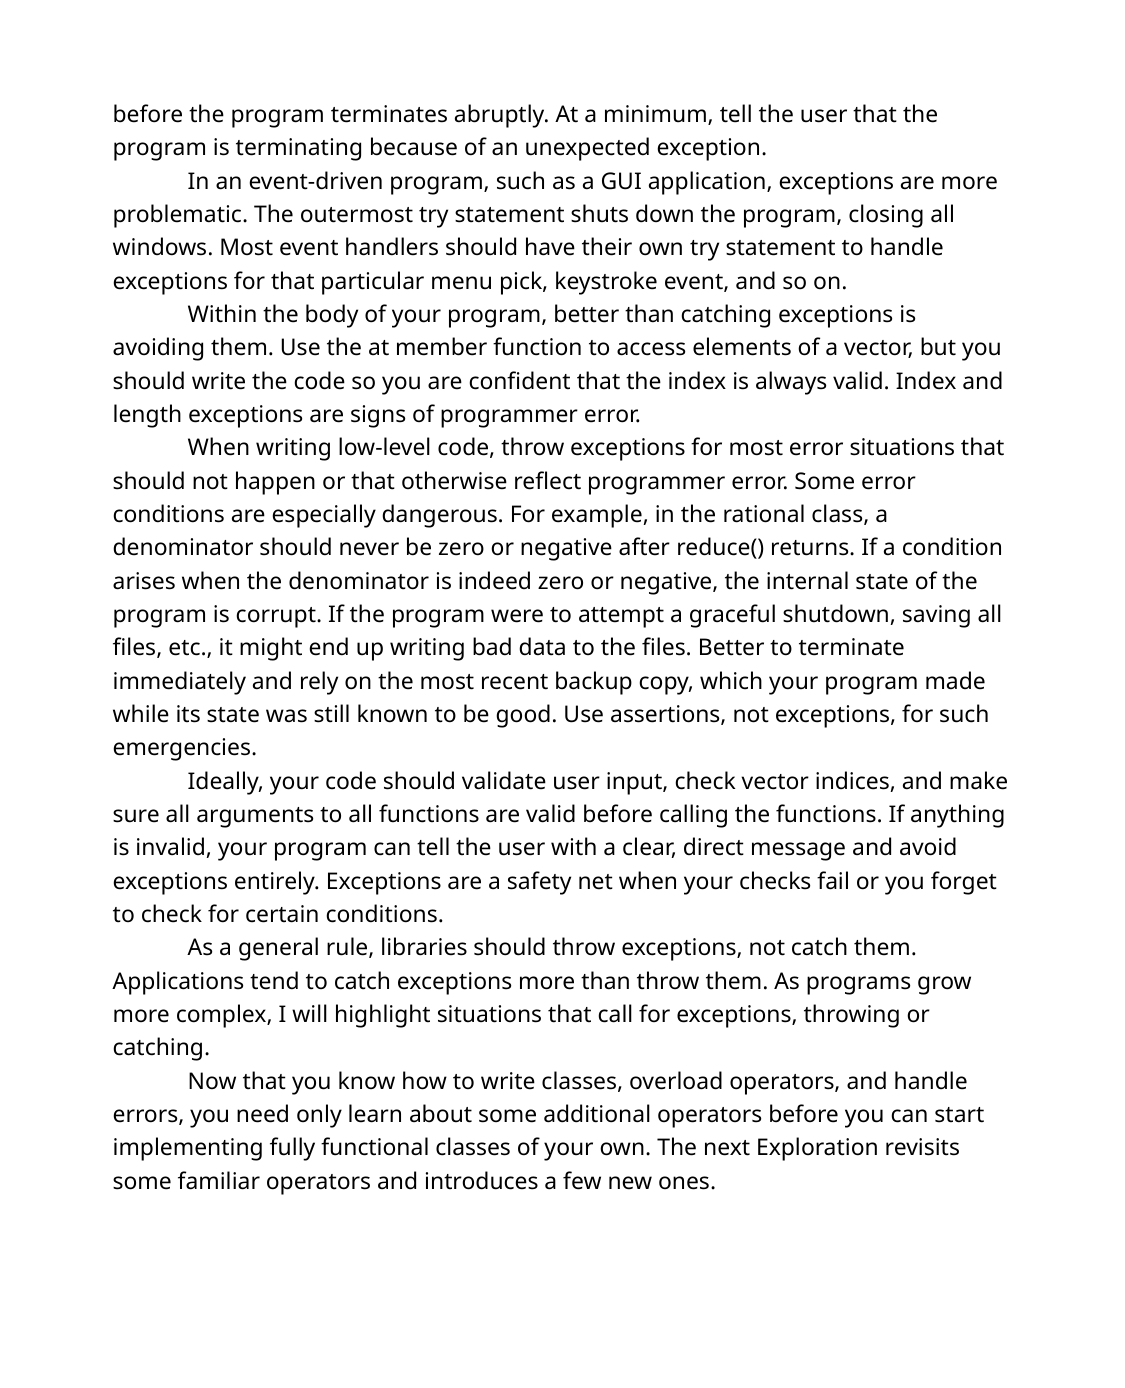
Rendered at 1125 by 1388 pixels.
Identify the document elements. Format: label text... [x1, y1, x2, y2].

text Within the body of your program, better than catching exceptions is avoiding them. Use the at member function to access elements of a vector, but you should write the code so you are confident that the index is always valid. Index and length exceptions are signs of programmer error. [112, 296, 1012, 429]
text In an event-driven program, such as a GUI application, exceptions are more problematic. The outermost try statement shuts down the program, closing all windows. Most event handlers should have their own try statement to handle exceptions for that particular menu pick, keystroke event, and so on. [112, 163, 1012, 296]
text Ideally, your code should validate user input, check vector indices, and make sure all arguments to all functions are valid before calling the functions. If anything is invalid, your program can tell the user with a clear, direct message and avoid exceptions entirely. Exceptions are a safety net when your checks fail or you forget to check for certain conditions. [112, 763, 1012, 929]
text before the program terminates abruptly. At a minimum, tell the user that the program is terminating because of an unexpected exception. [112, 96, 1012, 163]
text As a general rule, libraries should throw exceptions, not catch them. Applications tend to catch exceptions more than throw them. As programs grow more complex, I will highlight situations that call for exceptions, throwing or catching. [112, 929, 1012, 1063]
text When writing low-level code, throw exceptions for most error situations that should not happen or that otherwise reflect programmer error. Some error conditions are especially dangerous. For example, in the rational class, a denominator should never be zero or negative after reduce() returns. If a condition arises when the denominator is indeed zero or negative, the internal state of the program is corrupt. If the program were to attempt a graceful shutdown, saving all files, etc., it might end up writing bad data to the files. Better to terminate immediately and rely on the most recent backup copy, which your program made while its state was still known to be good. Use assertions, not exceptions, for such emergencies. [112, 429, 1012, 763]
text Now that you know how to write classes, overload operators, and handle errors, you need only learn about some additional operators before you can start implementing fully functional classes of your own. The next Exploration revisits some familiar operators and introduces a few new ones. [112, 1063, 1012, 1196]
